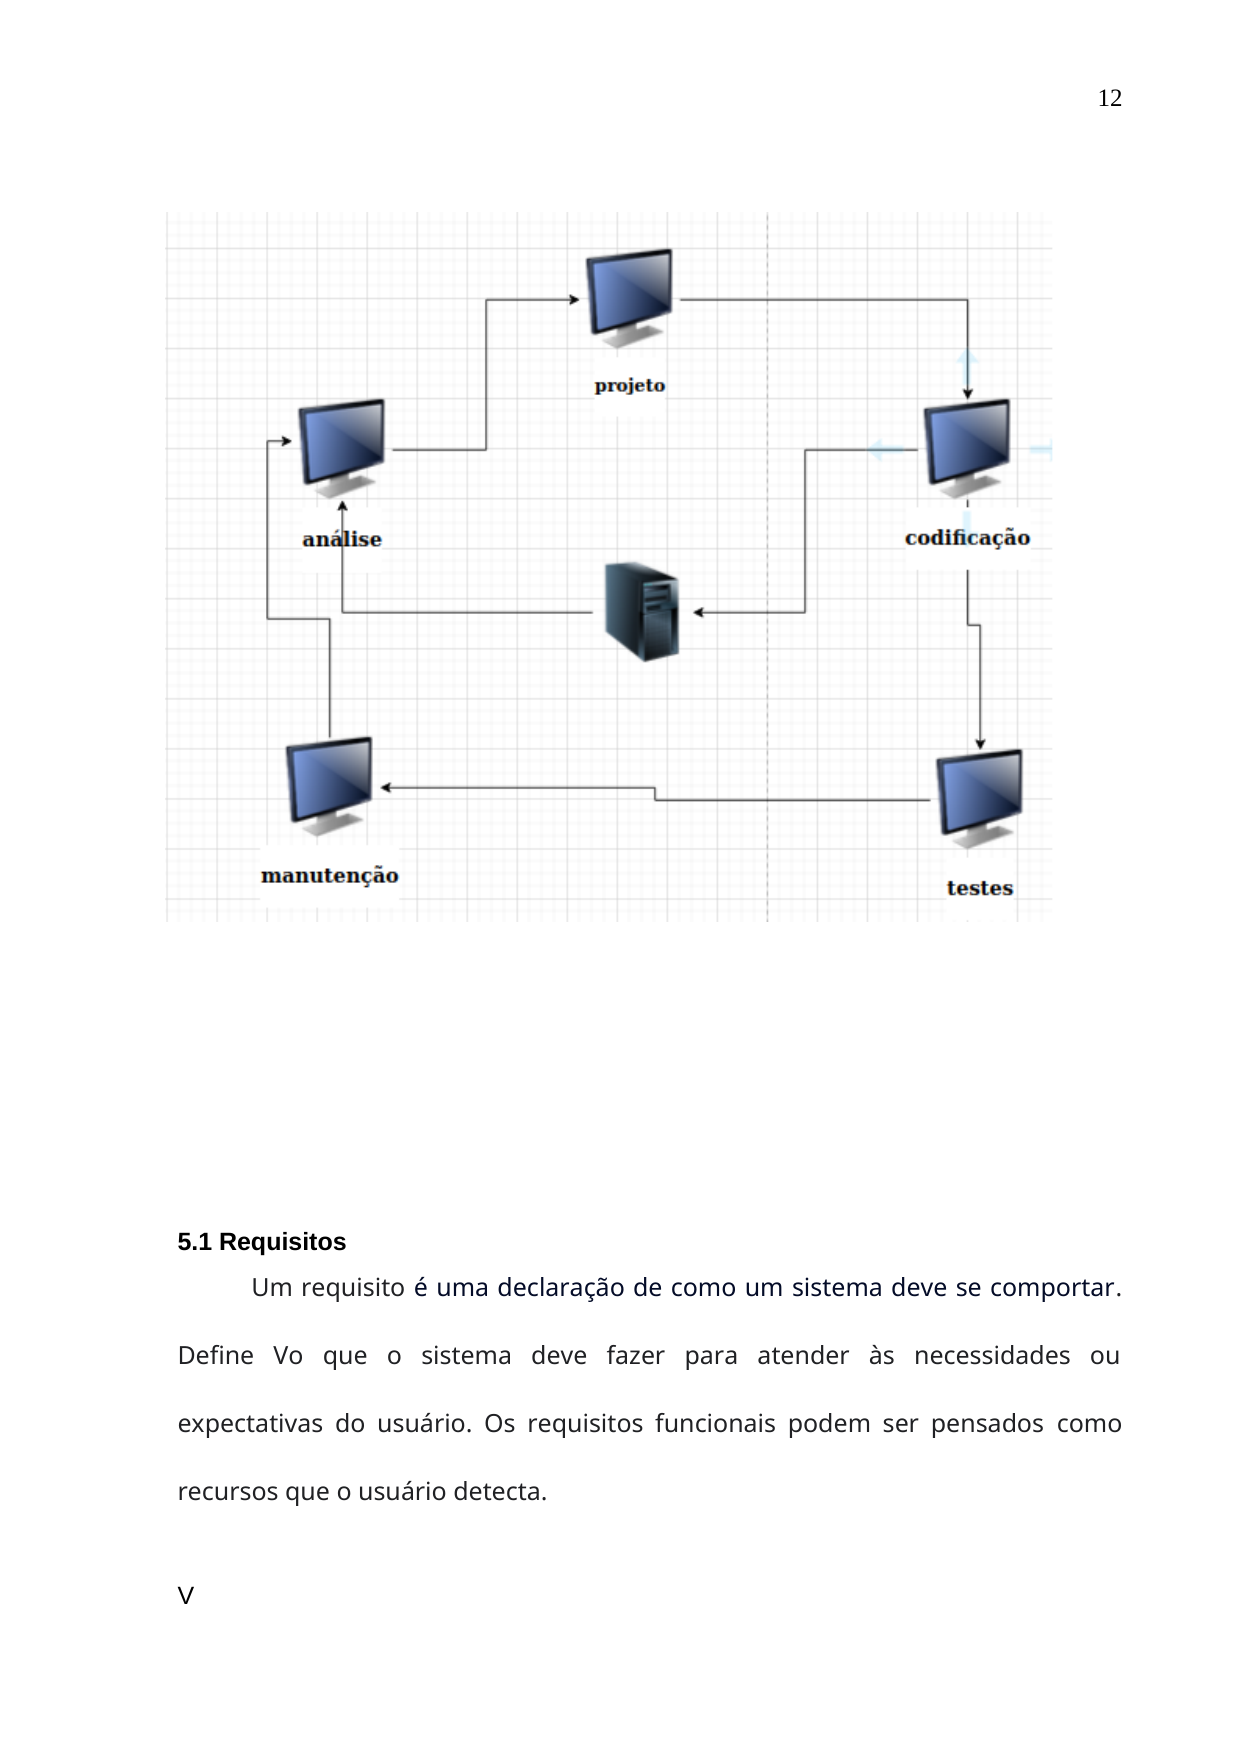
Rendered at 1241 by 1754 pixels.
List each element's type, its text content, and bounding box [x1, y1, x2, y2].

picture [165, 212, 1053, 922]
subtitle 5.1 Requisitos [177, 1227, 1122, 1255]
text Um requisito é uma declaração de como um sistema deve se comportar. Define Vo que o sistema deve fazer para atender às necessidades ou expectativas do usuário. Os requisitos funcionais podem ser pensados ​​como recursos que o usuário detecta. [177, 1270, 1122, 1508]
